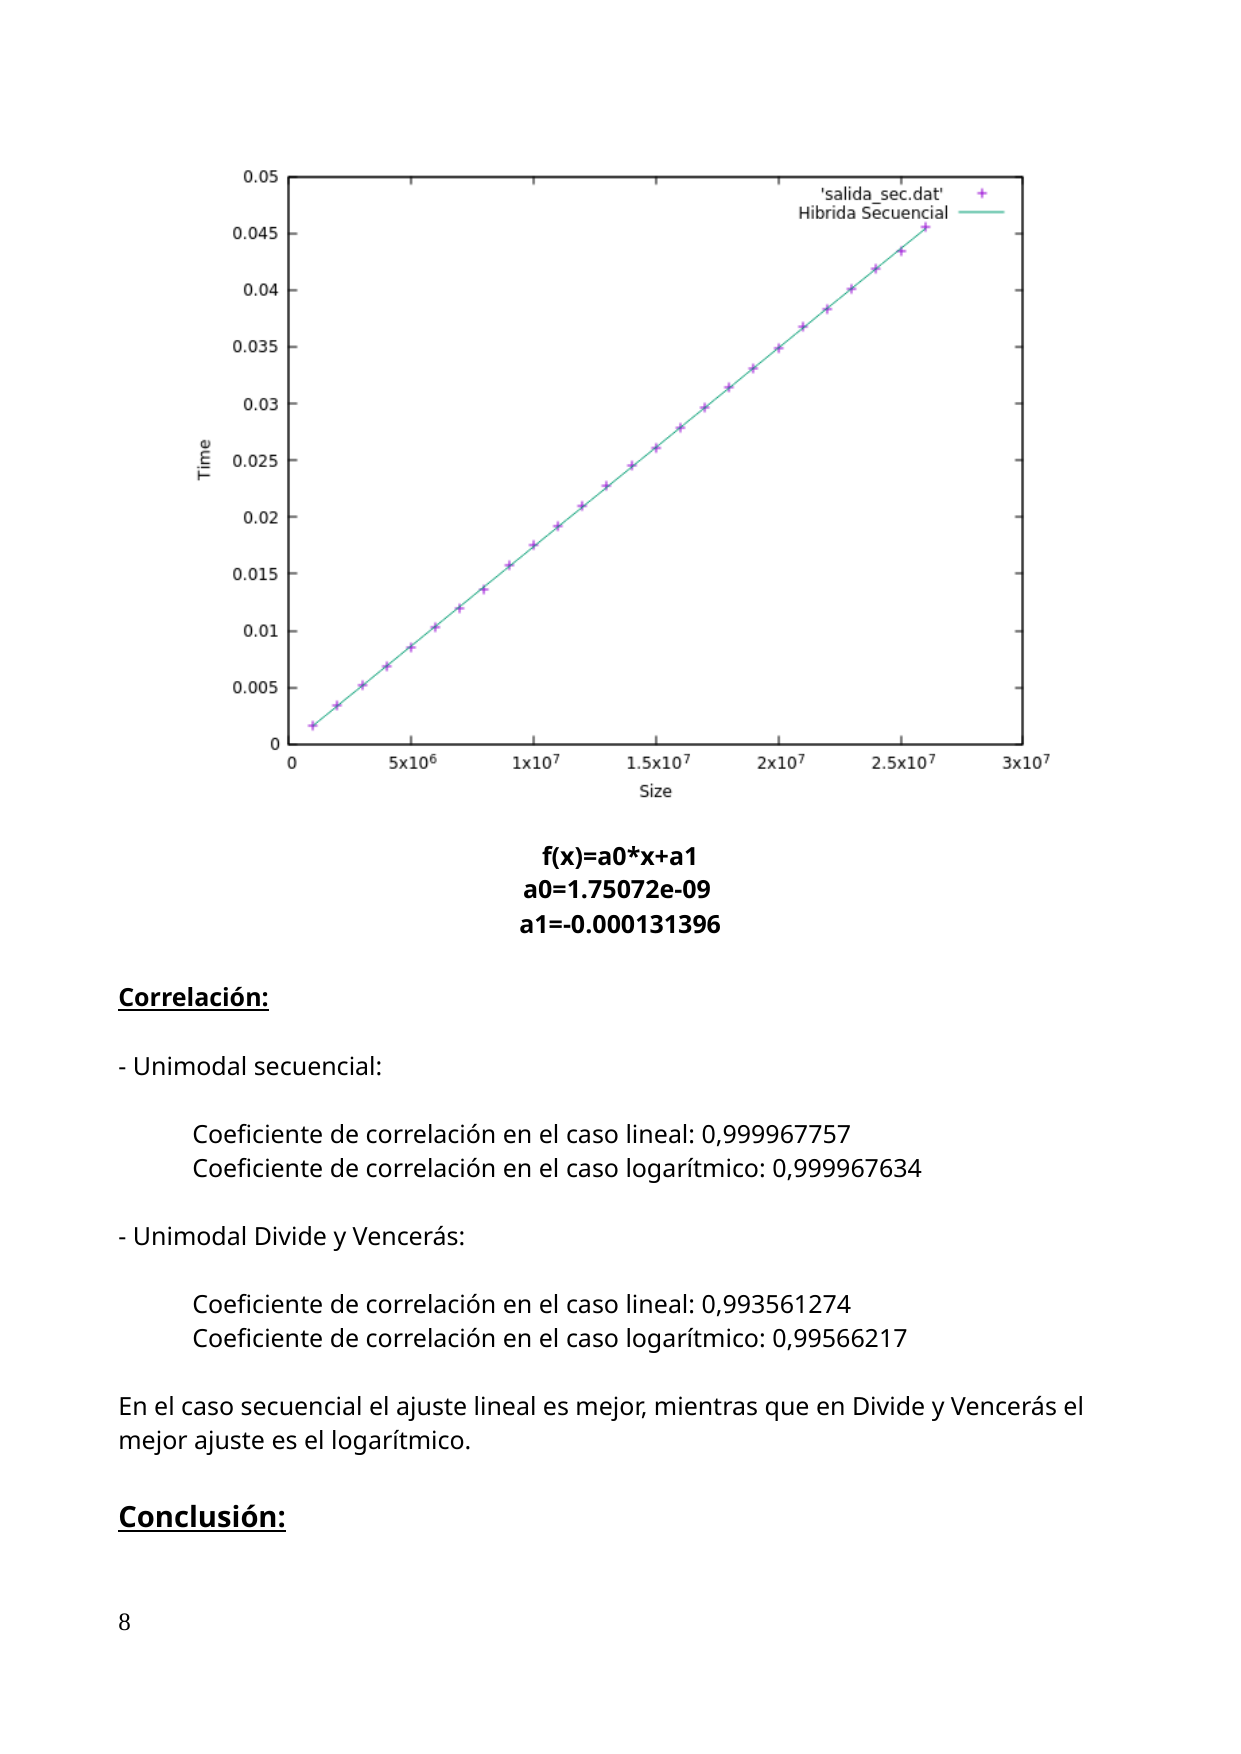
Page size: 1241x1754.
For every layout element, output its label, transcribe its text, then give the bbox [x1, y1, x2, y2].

text - Unimodal Divide y Vencerás: [118, 1218, 1122, 1252]
text Coeficiente de correlación en el caso lineal: 0,999967757 [118, 1116, 1122, 1150]
text a1=-0.000131396 [118, 906, 1122, 940]
text Coeficiente de correlación en el caso logarítmico: 0,99566217 [118, 1321, 1122, 1355]
text Conclusión: [118, 1497, 1122, 1536]
text En el caso secuencial el ajuste lineal es mejor, mientras que en Divide y Vencerás el mejor ajuste es el logarítmico. [118, 1389, 1122, 1457]
text Correlación: [118, 980, 1122, 1014]
picture [189, 158, 1051, 804]
text a0=1.75072e-09 [118, 872, 1122, 906]
text Coeficiente de correlación en el caso lineal: 0,993561274 [118, 1287, 1122, 1321]
text Coeficiente de correlación en el caso logarítmico: 0,999967634 [118, 1150, 1122, 1184]
text f(x)=a0*x+a1 [118, 838, 1122, 872]
text - Unimodal secuencial: [118, 1048, 1122, 1082]
